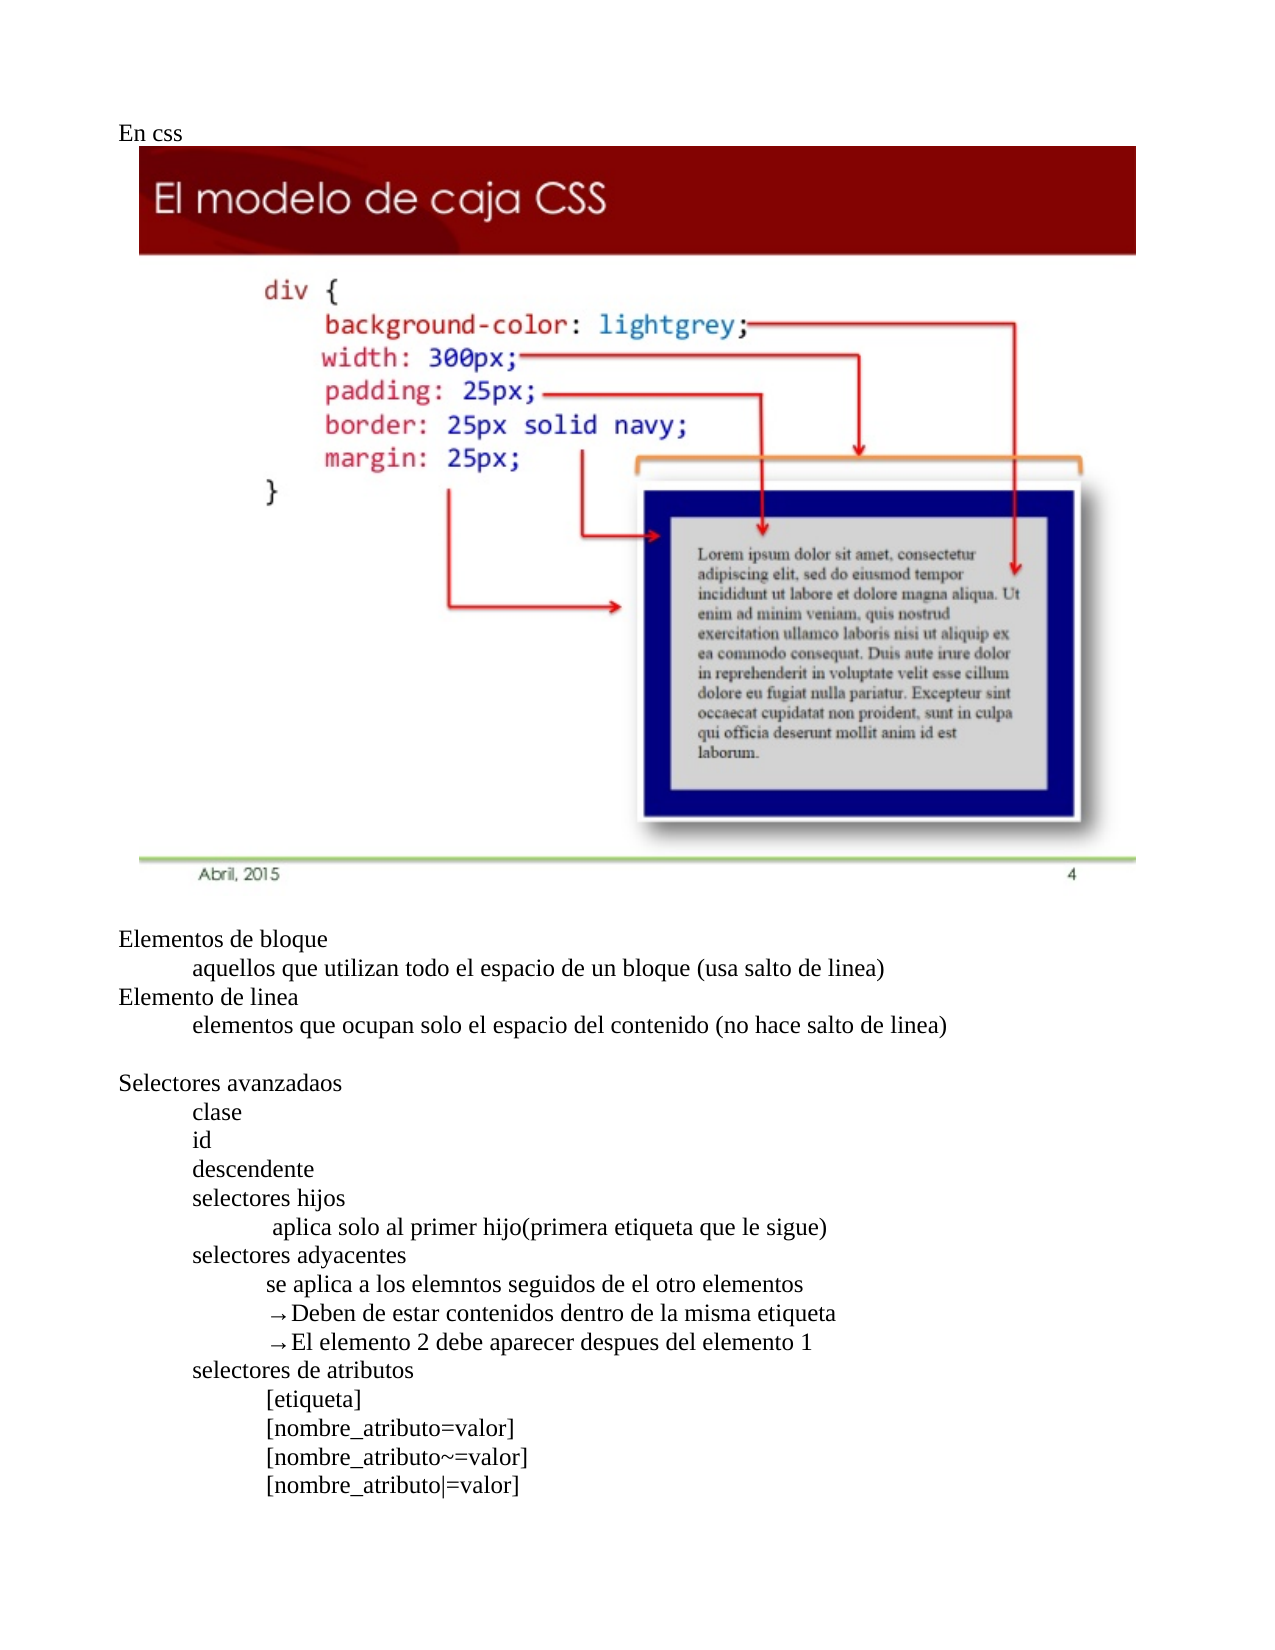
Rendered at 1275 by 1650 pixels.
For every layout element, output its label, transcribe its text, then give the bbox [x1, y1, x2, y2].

text aplica solo al primer hijo(primera etiqueta que le sigue) [118, 1212, 1157, 1240]
text Selectores avanzadaos [118, 1068, 1157, 1097]
picture [139, 146, 1136, 896]
text Elementos de bloque [118, 924, 1157, 953]
text clase [118, 1097, 1157, 1125]
text Elemento de linea [118, 982, 1157, 1010]
text [nombre_atributo|=valor] [118, 1470, 1157, 1499]
text →Deben de estar contenidos dentro de la misma etiqueta [118, 1298, 1157, 1327]
text [nombre_atributo=valor] [118, 1413, 1157, 1442]
text selectores de atributos [118, 1355, 1157, 1384]
text descendente [118, 1154, 1157, 1183]
text selectores hijos [118, 1183, 1157, 1212]
text [nombre_atributo~=valor] [118, 1442, 1157, 1470]
text id [118, 1125, 1157, 1154]
text En css [118, 118, 1157, 147]
text selectores adyacentes [118, 1240, 1157, 1269]
text [etiqueta] [118, 1384, 1157, 1413]
text elementos que ocupan solo el espacio del contenido (no hace salto de linea) [118, 1010, 1157, 1039]
text aquellos que utilizan todo el espacio de un bloque (usa salto de linea) [118, 953, 1157, 982]
text se aplica a los elemntos seguidos de el otro elementos [118, 1269, 1157, 1298]
text →El elemento 2 debe aparecer despues del elemento 1 [118, 1327, 1157, 1355]
